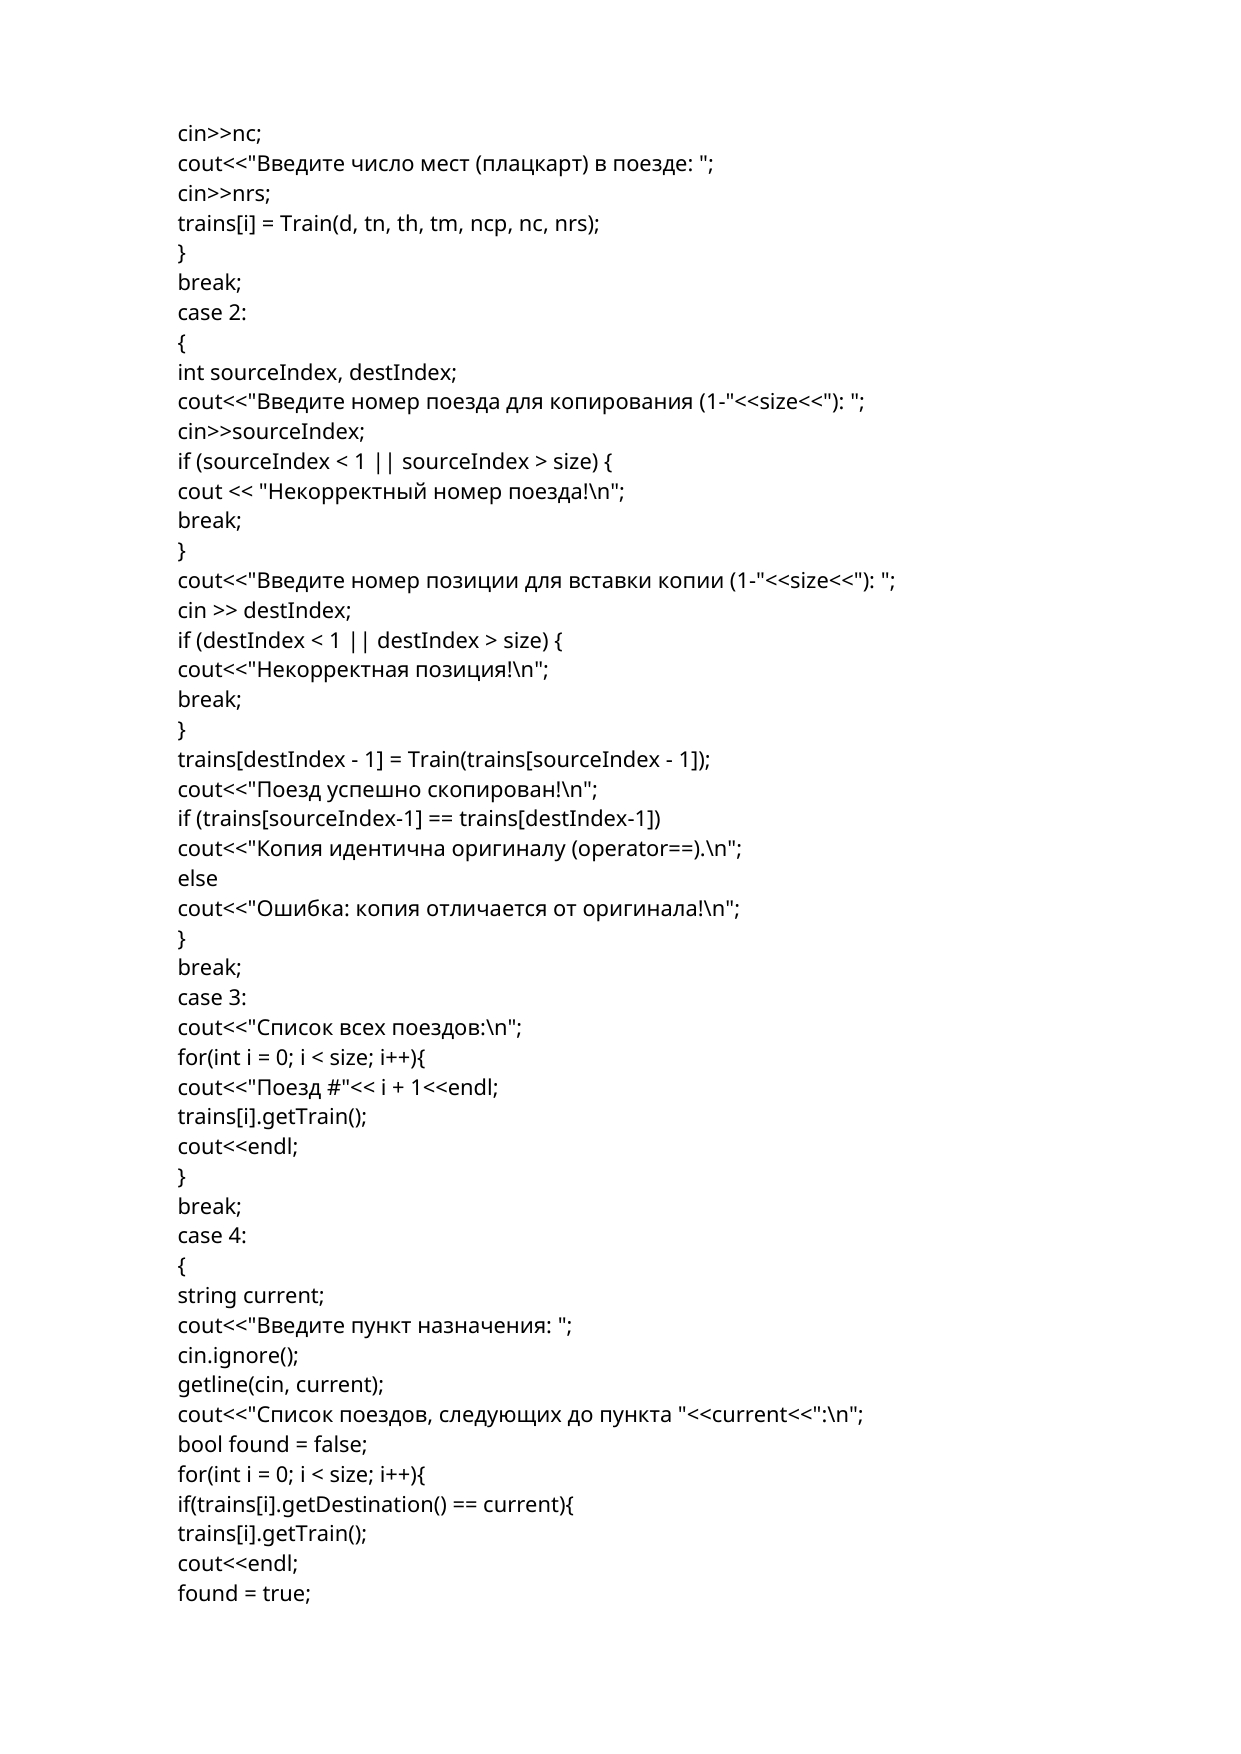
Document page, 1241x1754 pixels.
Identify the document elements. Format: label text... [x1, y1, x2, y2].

text if (sourceIndex < 1 || sourceIndex > size) { [177, 446, 1152, 476]
text cout<<"Введите число мест (плацкарт) в поезде: "; [177, 148, 1152, 178]
text cin >> destIndex; [177, 595, 1152, 624]
text cout<<endl; [177, 1131, 1152, 1161]
text cin.ignore(); [177, 1339, 1152, 1369]
text cout<<"Некорректная позиция!\n"; [177, 654, 1152, 684]
text break; [177, 267, 1152, 297]
text break; [177, 952, 1152, 982]
text break; [177, 684, 1152, 714]
text cout<<"Список поездов, следующих до пункта "<<current<<":\n"; [177, 1399, 1152, 1429]
text case 3: [177, 982, 1152, 1012]
text cout<<"Введите номер поезда для копирования (1-"<<size<<"): "; [177, 386, 1152, 416]
text trains[i].getTrain(); [177, 1101, 1152, 1131]
text for(int i = 0; i < size; i++){ [177, 1042, 1152, 1071]
text getline(cin, current); [177, 1369, 1152, 1399]
text int sourceIndex, destIndex; [177, 356, 1152, 386]
text } [177, 535, 1152, 565]
text if (trains[sourceIndex-1] == trains[destIndex-1]) [177, 803, 1152, 833]
text cout<<"Введите номер позиции для вставки копии (1-"<<size<<"): "; [177, 565, 1152, 595]
text cout<<"Копия идентична оригиналу (operator==).\n"; [177, 833, 1152, 863]
text trains[i] = Train(d, tn, th, tm, ncp, nc, nrs); [177, 207, 1152, 237]
text cout<<"Поезд #"<< i + 1<<endl; [177, 1071, 1152, 1101]
text for(int i = 0; i < size; i++){ [177, 1459, 1152, 1488]
text case 2: [177, 297, 1152, 327]
text cout<<endl; [177, 1548, 1152, 1578]
text cin>>nc; [177, 118, 1152, 148]
text trains[destIndex - 1] = Train(trains[sourceIndex - 1]); [177, 744, 1152, 773]
text cin>>sourceIndex; [177, 416, 1152, 446]
text bool found = false; [177, 1429, 1152, 1459]
text trains[i].getTrain(); [177, 1518, 1152, 1548]
text cout<<"Список всех поездов:\n"; [177, 1012, 1152, 1042]
text { [177, 1250, 1152, 1280]
text cin>>nrs; [177, 178, 1152, 207]
text } [177, 1161, 1152, 1191]
text } [177, 714, 1152, 744]
text } [177, 922, 1152, 952]
text case 4: [177, 1220, 1152, 1250]
text cout<<"Поезд успешно скопирован!\n"; [177, 773, 1152, 803]
text string current; [177, 1280, 1152, 1310]
text break; [177, 505, 1152, 535]
text found = true; [177, 1578, 1152, 1608]
text if(trains[i].getDestination() == current){ [177, 1488, 1152, 1518]
text { [177, 327, 1152, 356]
text cout<<"Введите пункт назначения: "; [177, 1310, 1152, 1339]
text if (destIndex < 1 || destIndex > size) { [177, 624, 1152, 654]
text cout<<"Ошибка: копия отличается от оригинала!\n"; [177, 893, 1152, 922]
text else [177, 863, 1152, 893]
text break; [177, 1191, 1152, 1220]
text } [177, 237, 1152, 267]
text cout << "Некорректный номер поезда!\n"; [177, 476, 1152, 505]
